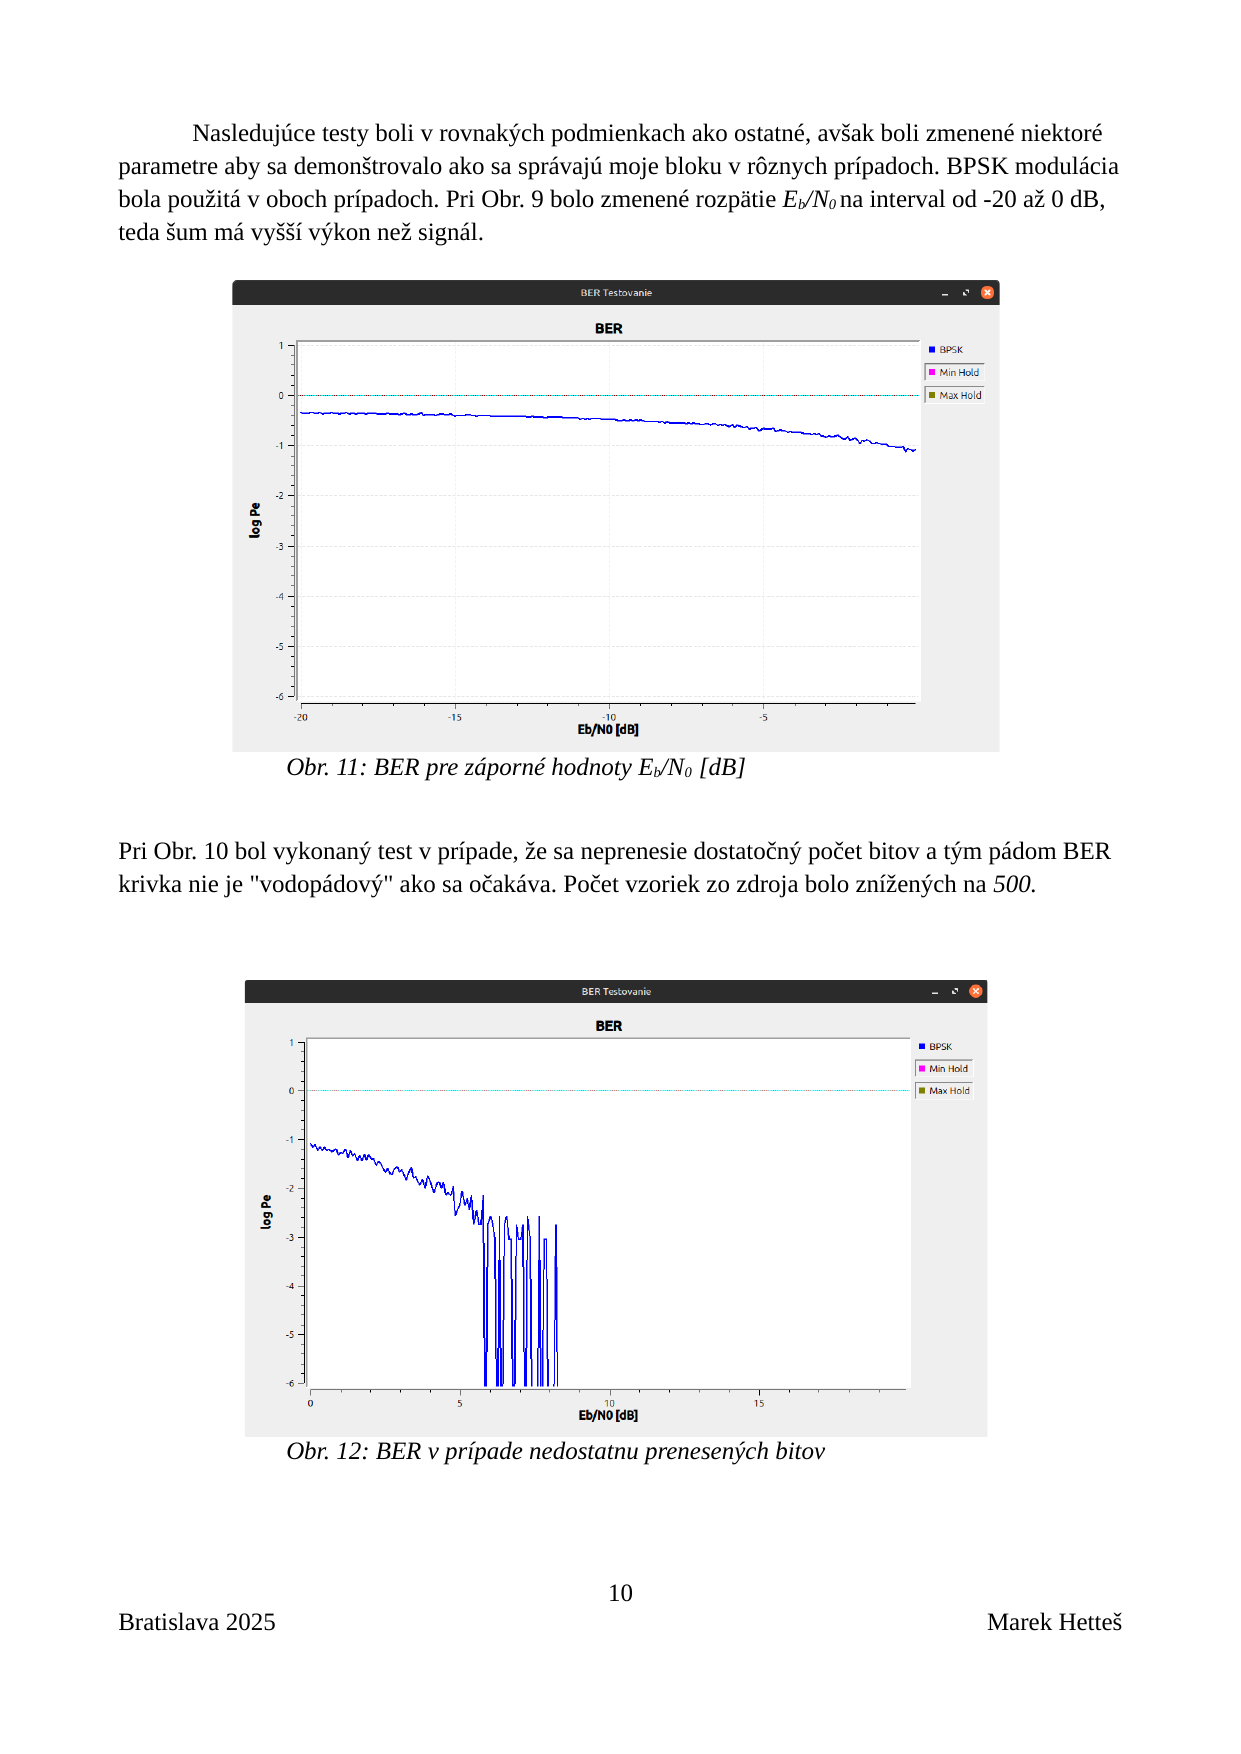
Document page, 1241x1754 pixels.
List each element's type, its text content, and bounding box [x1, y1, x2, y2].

text Obr. 12: BER v prípade nedostatnu prenesených bitov [286, 1437, 946, 1465]
text Pri Obr. 10 bol vykonaný test v prípade, že sa neprenesie dostatočný počet bitov a tým pádom BER krivka nie je "vodopádový" ako sa očakáva. Počet vzoriek zo zdroja bolo znížených na 500. [118, 836, 1122, 898]
text Nasledujúce testy boli v rovnakých podmienkach ako ostatné, avšak boli zmenené niektoré parametre aby sa demonštrovalo ako sa správajú moje bloku v rôznych prípadoch. BPSK modulácia bola použitá v oboch prípadoch. Pri Obr. 9 bolo zmenené rozpätie Eb/N0 na interval od -20 až 0 dB, teda šum má vyšší výkon než signál. [118, 118, 1122, 246]
picture [232, 280, 1000, 752]
picture [244, 980, 988, 1437]
text Obr. 11: BER pre záporné hodnoty Eb/N0 [dB] [286, 752, 946, 781]
